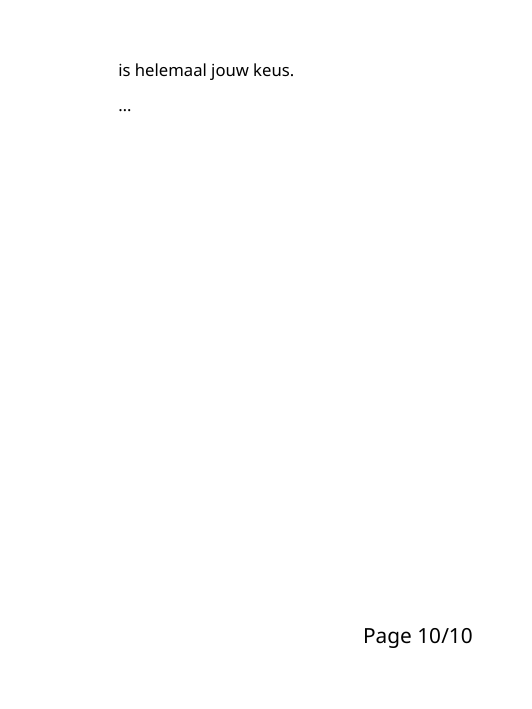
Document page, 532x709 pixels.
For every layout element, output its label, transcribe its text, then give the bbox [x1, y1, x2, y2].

text is helemaal jouw keus. [118, 59, 472, 82]
text … [118, 93, 472, 116]
